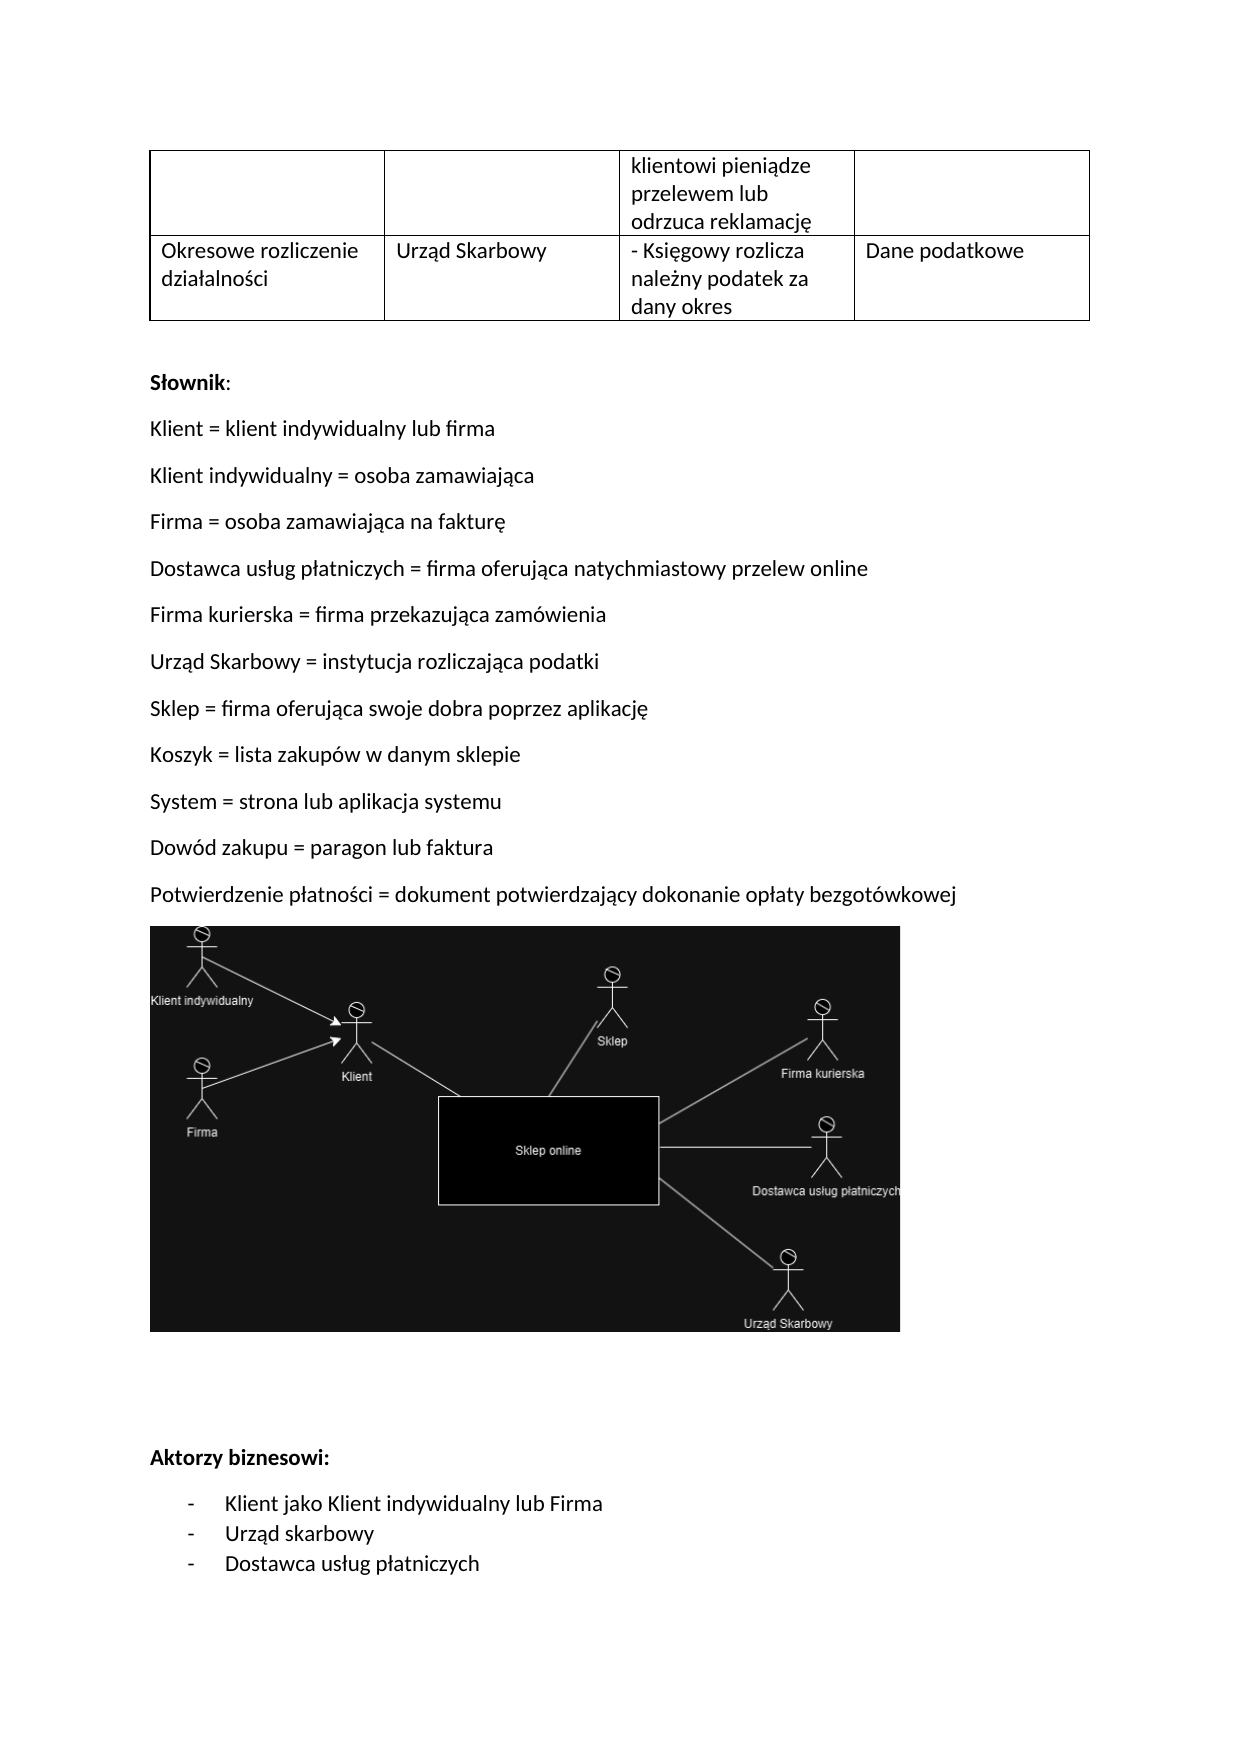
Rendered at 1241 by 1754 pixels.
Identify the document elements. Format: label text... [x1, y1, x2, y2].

text Urząd Skarbowy = instytucja rozliczająca podatki [150, 647, 1090, 675]
list Dostawca usług płatniczych [187, 1549, 1090, 1577]
text Koszyk = lista zakupów w danym sklepie [150, 740, 1090, 768]
text Sklep = firma oferująca swoje dobra poprzez aplikację [150, 694, 1090, 722]
text System = strona lub aplikacja systemu [150, 787, 1090, 815]
text Dostawca usług płatniczych = firma oferująca natychmiastowy przelew online [150, 554, 1090, 582]
text Potwierdzenie płatności = dokument potwierdzający dokonanie opłaty bezgotówkowej [150, 880, 1090, 908]
table_cell - Księgowy rozlicza należny podatek za dany okres [620, 236, 854, 320]
table_cell [385, 151, 619, 235]
list Urząd skarbowy [187, 1519, 1090, 1547]
text Klient indywidualny = osoba zamawiająca [150, 461, 1090, 489]
table_cell [855, 151, 1089, 235]
table_cell Okresowe rozliczenie działalności [151, 236, 384, 320]
table_cell [151, 151, 384, 235]
text Firma = osoba zamawiająca na fakturę [150, 507, 1090, 536]
text Aktorzy biznesowi: [150, 1443, 1090, 1471]
text Firma kurierska = firma przekazująca zamówienia [150, 601, 1090, 629]
table_cell Dane podatkowe [855, 236, 1089, 320]
table_cell Urząd Skarbowy [385, 236, 619, 320]
text Klient = klient indywidualny lub firma [150, 414, 1090, 442]
text Słownik: [150, 368, 1090, 396]
table_cell klientowi pieniądze przelewem lub odrzuca reklamację [620, 151, 854, 235]
text Dowód zakupu = paragon lub faktura [150, 833, 1090, 861]
list Klient jako Klient indywidualny lub Firma [187, 1489, 1090, 1517]
